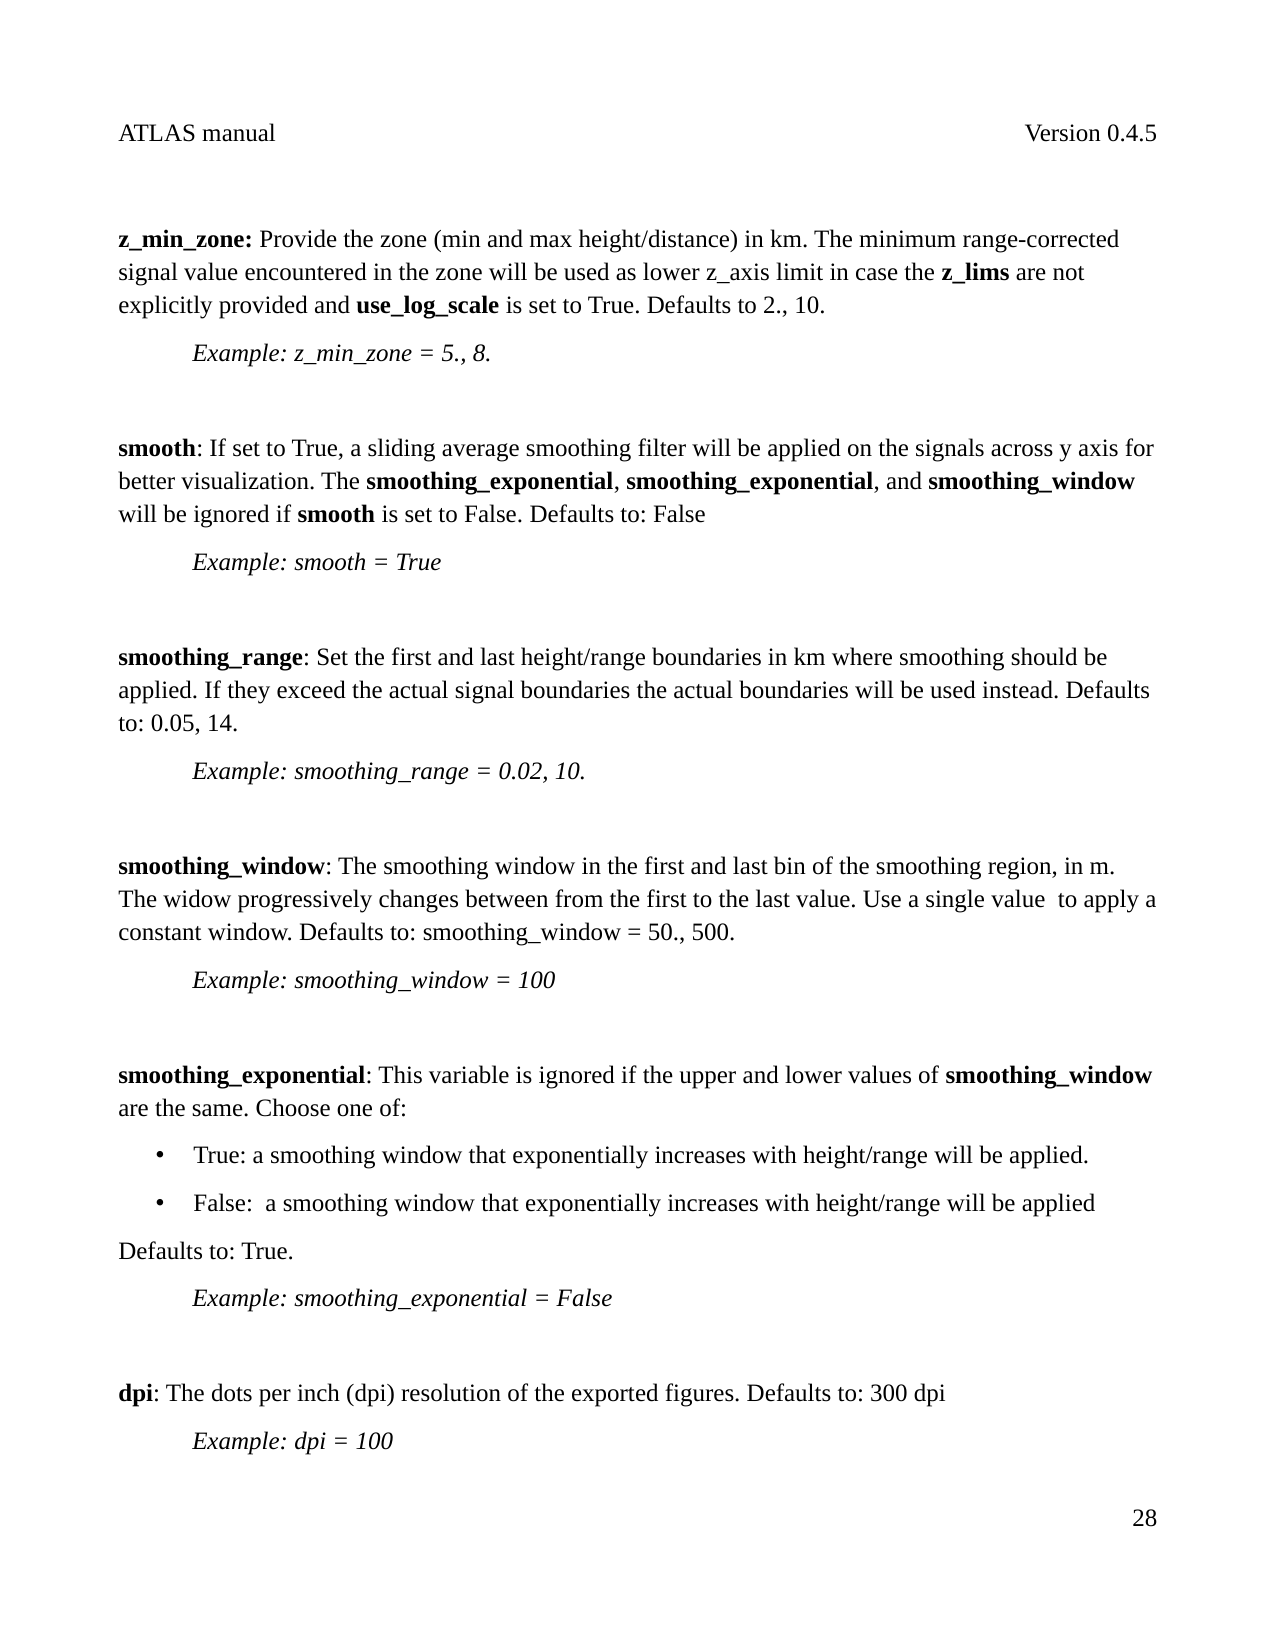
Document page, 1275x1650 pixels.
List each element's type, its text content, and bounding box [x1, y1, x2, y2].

text smoothing_range: Set the first and last height/range boundaries in km where smoothing should be applied. If they exceed the actual signal boundaries the actual boundaries will be used instead. Defaults to: 0.05, 14. [118, 642, 1157, 737]
text smoothing_exponential: This variable is ignored if the upper and lower values of smoothing_window are the same. Choose one of: [118, 1060, 1157, 1122]
text Example: smoothing_window = 100 [118, 965, 1157, 993]
text z_min_zone: Provide the zone (min and max height/distance) in km. The minimum range-corrected signal value encountered in the zone will be used as lower z_axis limit in case the z_lims are not explicitly provided and use_log_scale is set to True. Defaults to 2., 10. [118, 224, 1157, 319]
text smoothing_window: The smoothing window in the first and last bin of the smoothing region, in m. The widow progressively changes between from the first to the last value. Use a single value to apply a constant window. Defaults to: smoothing_window = 50., 500. [118, 851, 1157, 946]
list True: a smoothing window that exponentially increases with height/range will be applied. [156, 1141, 1157, 1169]
text smooth: If set to True, a sliding average smoothing filter will be applied on the signals across y axis for better visualization. The smoothing_exponential, smoothing_exponential, and smoothing_window will be ignored if smooth is set to False. Defaults to: False [118, 433, 1157, 528]
list False: a smoothing window that exponentially increases with height/range will be applied [156, 1188, 1157, 1217]
text Example: dpi = 100 [118, 1426, 1157, 1455]
text dpi: The dots per inch (dpi) resolution of the exported figures. Defaults to: 300 dpi [118, 1378, 1157, 1407]
text Defaults to: True. [118, 1236, 1157, 1264]
text Example: z_min_zone = 5., 8. [118, 338, 1157, 367]
text Example: smoothing_exponential = False [118, 1283, 1157, 1312]
text Example: smoothing_range = 0.02, 10. [118, 756, 1157, 784]
text Example: smooth = True [118, 547, 1157, 576]
